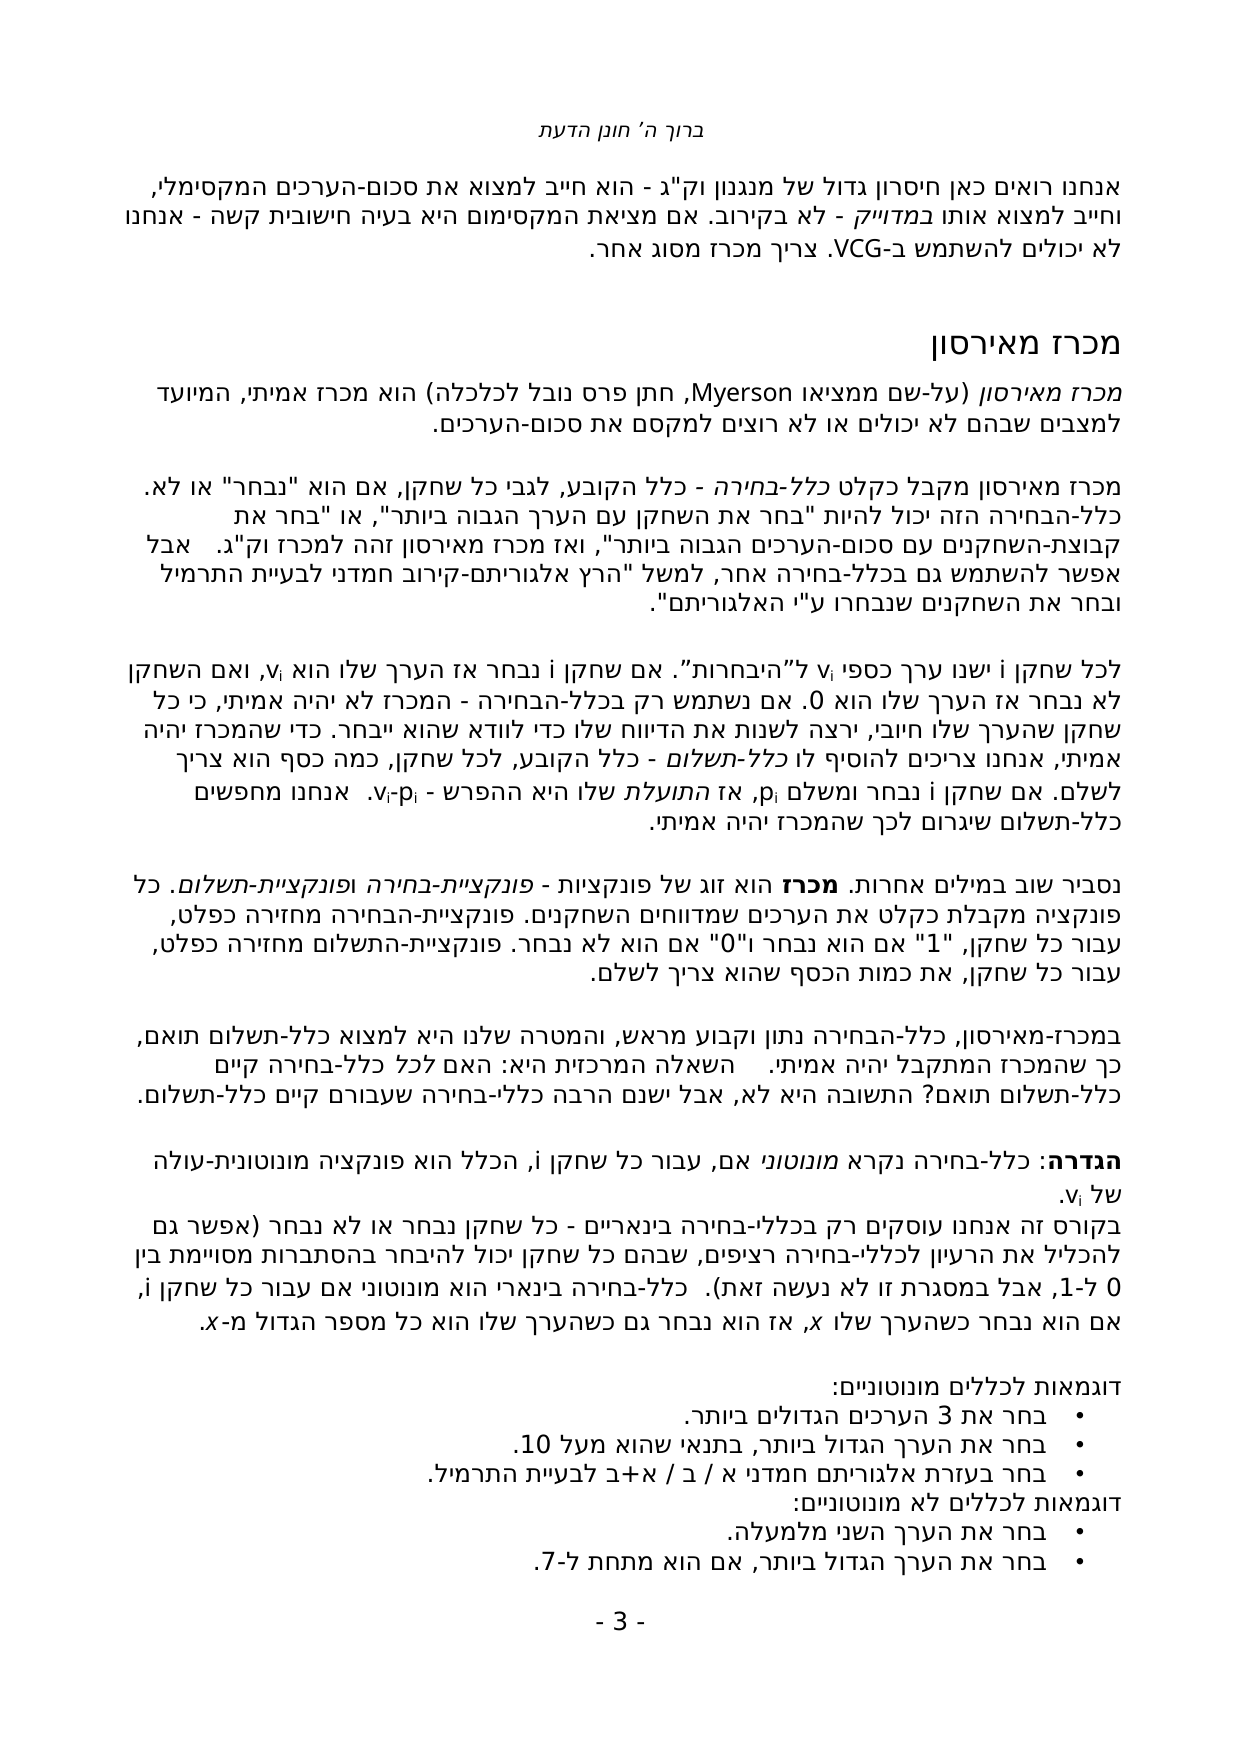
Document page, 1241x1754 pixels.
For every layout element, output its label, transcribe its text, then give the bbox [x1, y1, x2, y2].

text נסביר שוב במילים אחרות. מכרז הוא זוג של פונקציות - פונקציית-בחירה ופונקציית-תשלום. כל פונקציה מקבלת כקלט את הערכים שמדווחים השחקנים. פונקציית-הבחירה מחזירה כפלט, עבור כל שחקן, "1" אם הוא נבחר ו"0" אם הוא לא נבחר. פונקציית-התשלום מחזירה כפלט, עבור כל שחקן, את כמות הכסף שהוא צריך לשלם. [118, 871, 1122, 987]
list בחר את 3 הערכים הגדולים ביותר. [118, 1401, 1084, 1430]
list בחר את הערך הגדול ביותר, אם הוא מתחת ל-7. [118, 1547, 1084, 1576]
list בחר בעזרת אלגוריתם חמדני א / ב / א+ב לבעיית התרמיל. [118, 1459, 1084, 1488]
text בקורס זה אנחנו עוסקים רק בכללי-בחירה בינאריים - כל שחקן נבחר או לא נבחר (אפשר גם להכליל את הרעיון לכללי-בחירה רציפים, שבהם כל שחקן יכול להיבחר בהסתברות מסויימת בין 0 ל-1, אבל במסגרת זו לא נעשה זאת). כלל-בחירה בינארי הוא מונוטוני אם עבור כל שחקן i, אם הוא נבחר כשהערך שלו x, אז הוא נבחר גם כשהערך שלו הוא כל מספר הגדול מ-x. [118, 1211, 1122, 1338]
subtitle מכרז מאירסון [118, 323, 1122, 362]
text אנחנו רואים כאן חיסרון גדול של מנגנון וק"ג - הוא חייב למצוא את סכום-הערכים המקסימלי, וחייב למצוא אותו במדוייק - לא בקירוב. אם מציאת המקסימום היא בעיה חישובית קשה - אנחנו לא יכולים להשתמש ב-VCG. צריך מכרז מסוג אחר. [118, 172, 1122, 264]
text לכל שחקן i ישנו ערך כספי vi ל”היבחרות”. אם שחקן i נבחר אז הערך שלו הוא vi, ואם השחקן לא נבחר אז הערך שלו הוא 0. אם נשתמש רק בכלל-הבחירה - המכרז לא יהיה אמיתי, כי כל שחקן שהערך שלו חיובי, ירצה לשנות את הדיווח שלו כדי לוודא שהוא ייבחר. כדי שהמכרז יהיה אמיתי, אנחנו צריכים להוסיף לו כלל-תשלום - כלל הקובע, לכל שחקן, כמה כסף הוא צריך לשלם. אם שחקן i נבחר ומשלם pi, אז התועלת שלו היא ההפרש - vi-pi. אנחנו מחפשים כלל-תשלום שיגרום לכך שהמכרז יהיה אמיתי. [118, 652, 1122, 837]
text במכרז-מאירסון, כלל-הבחירה נתון וקבוע מראש, והמטרה שלנו היא למצוא כלל-תשלום תואם, כך שהמכרז המתקבל יהיה אמיתי. השאלה המרכזית היא: האם לכל כלל-בחירה קיים כלל-תשלום תואם? התשובה היא לא, אבל ישנם הרבה כללי-בחירה שעבורם קיים כלל-תשלום. [118, 1021, 1122, 1109]
text דוגמאות לכללים לא מונוטוניים: [118, 1488, 1122, 1517]
text מכרז מאירסון מקבל כקלט כלל-בחירה - כלל הקובע, לגבי כל שחקן, אם הוא "נבחר" או לא. כלל-הבחירה הזה יכול להיות "בחר את השחקן עם הערך הגבוה ביותר", או "בחר את קבוצת-השחקנים עם סכום-הערכים הגבוה ביותר", ואז מכרז מאירסון זהה למכרז וק"ג. אבל אפשר להשתמש גם בכלל-בחירה אחר, למשל "הרץ אלגוריתם-קירוב חמדני לבעיית התרמיל ובחר את השחקנים שנבחרו ע"י האלגוריתם". [118, 472, 1122, 618]
text מכרז מאירסון (על-שם ממציאו Myerson, חתן פרס נובל לכלכלה) הוא מכרז אמיתי, המיועד למצבים שבהם לא יכולים או לא רוצים למקסם את סכום-הערכים. [118, 375, 1122, 438]
list בחר את הערך השני מלמעלה. [118, 1517, 1084, 1547]
text דוגמאות לכללים מונוטוניים: [118, 1372, 1122, 1401]
text הגדרה: כלל-בחירה נקרא מונוטוני אם, עבור כל שחקן i, הכלל הוא פונקציה מונוטונית-עולה של vi. [118, 1143, 1122, 1211]
list בחר את הערך הגדול ביותר, בתנאי שהוא מעל 10. [118, 1430, 1084, 1459]
